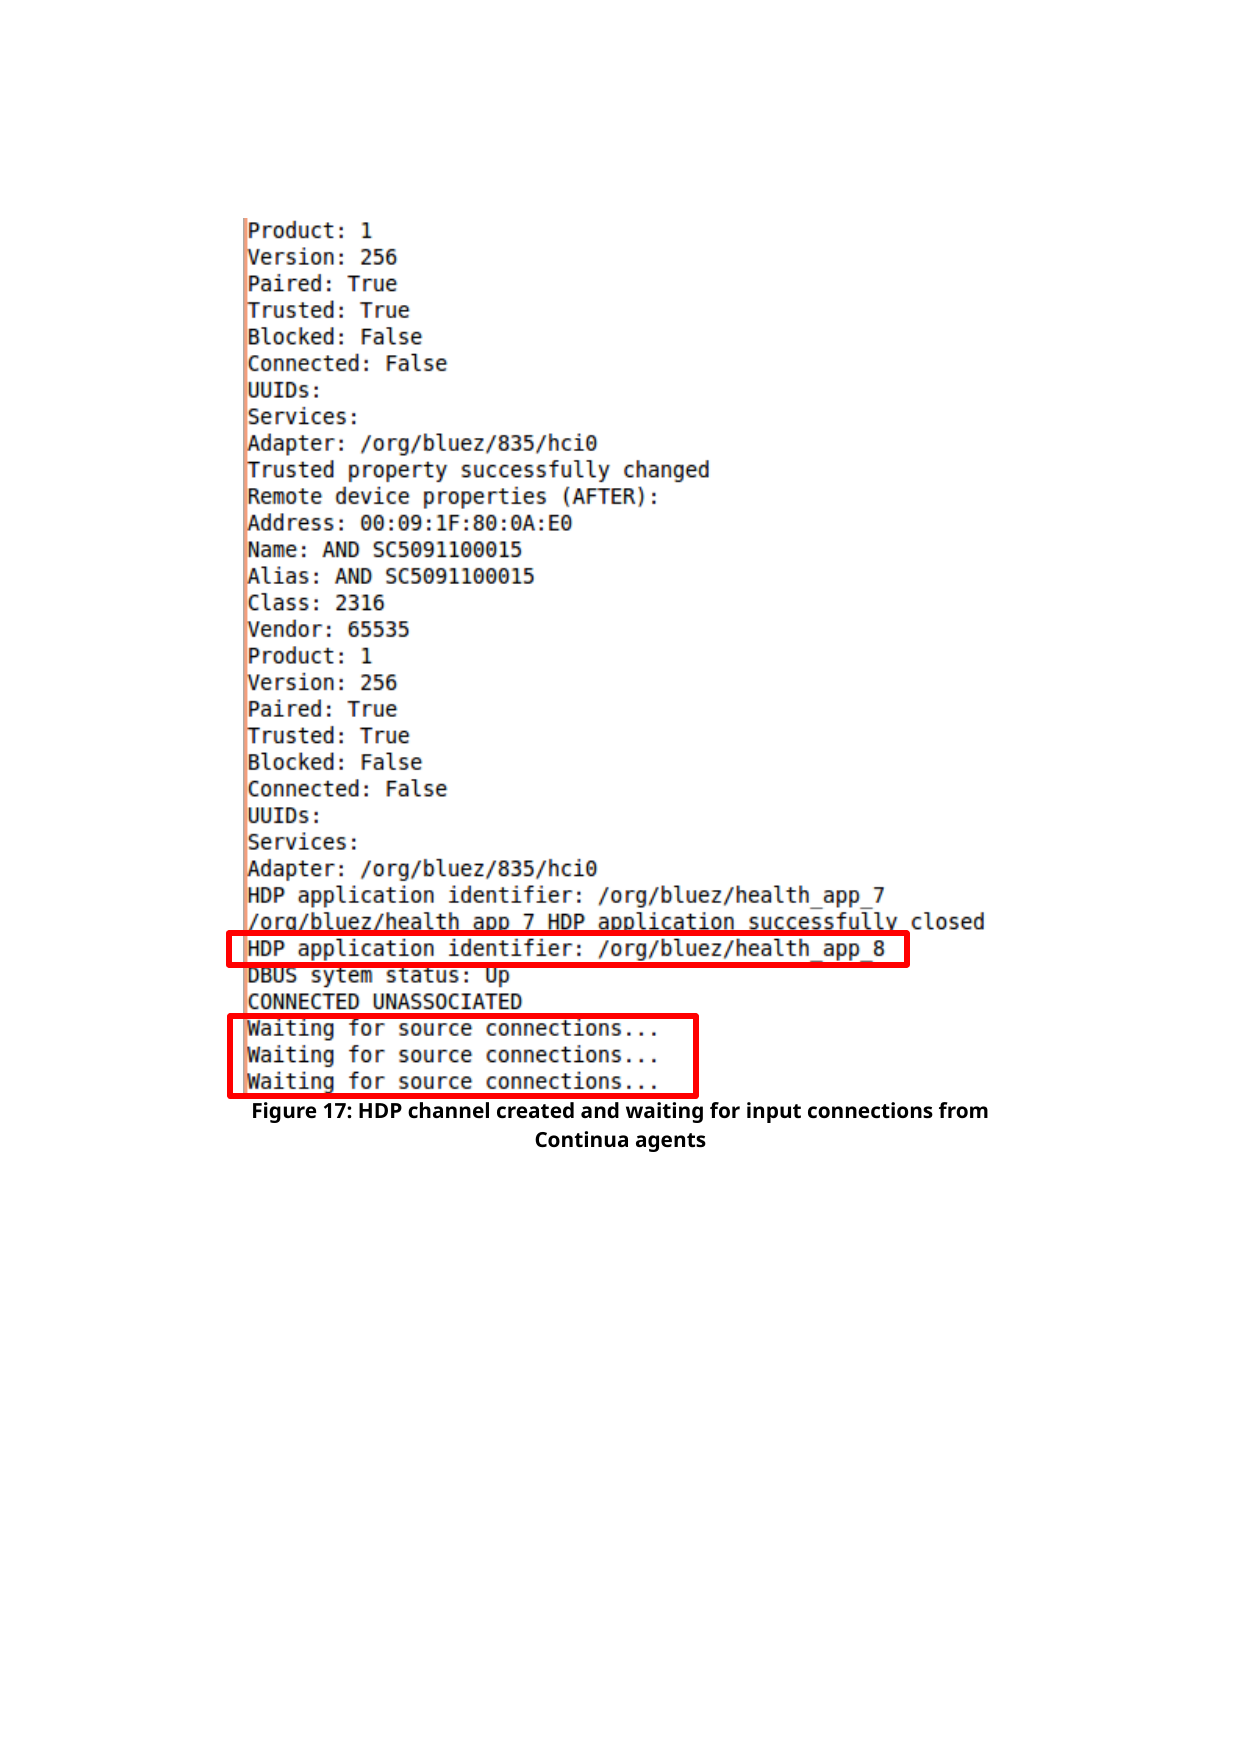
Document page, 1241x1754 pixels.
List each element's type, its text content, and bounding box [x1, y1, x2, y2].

picture [243, 936, 904, 962]
picture [243, 1019, 693, 1093]
subtitle Figure 17: HDP channel created and waiting for input connections from Continua agents [243, 1097, 997, 1153]
picture [243, 218, 998, 1097]
